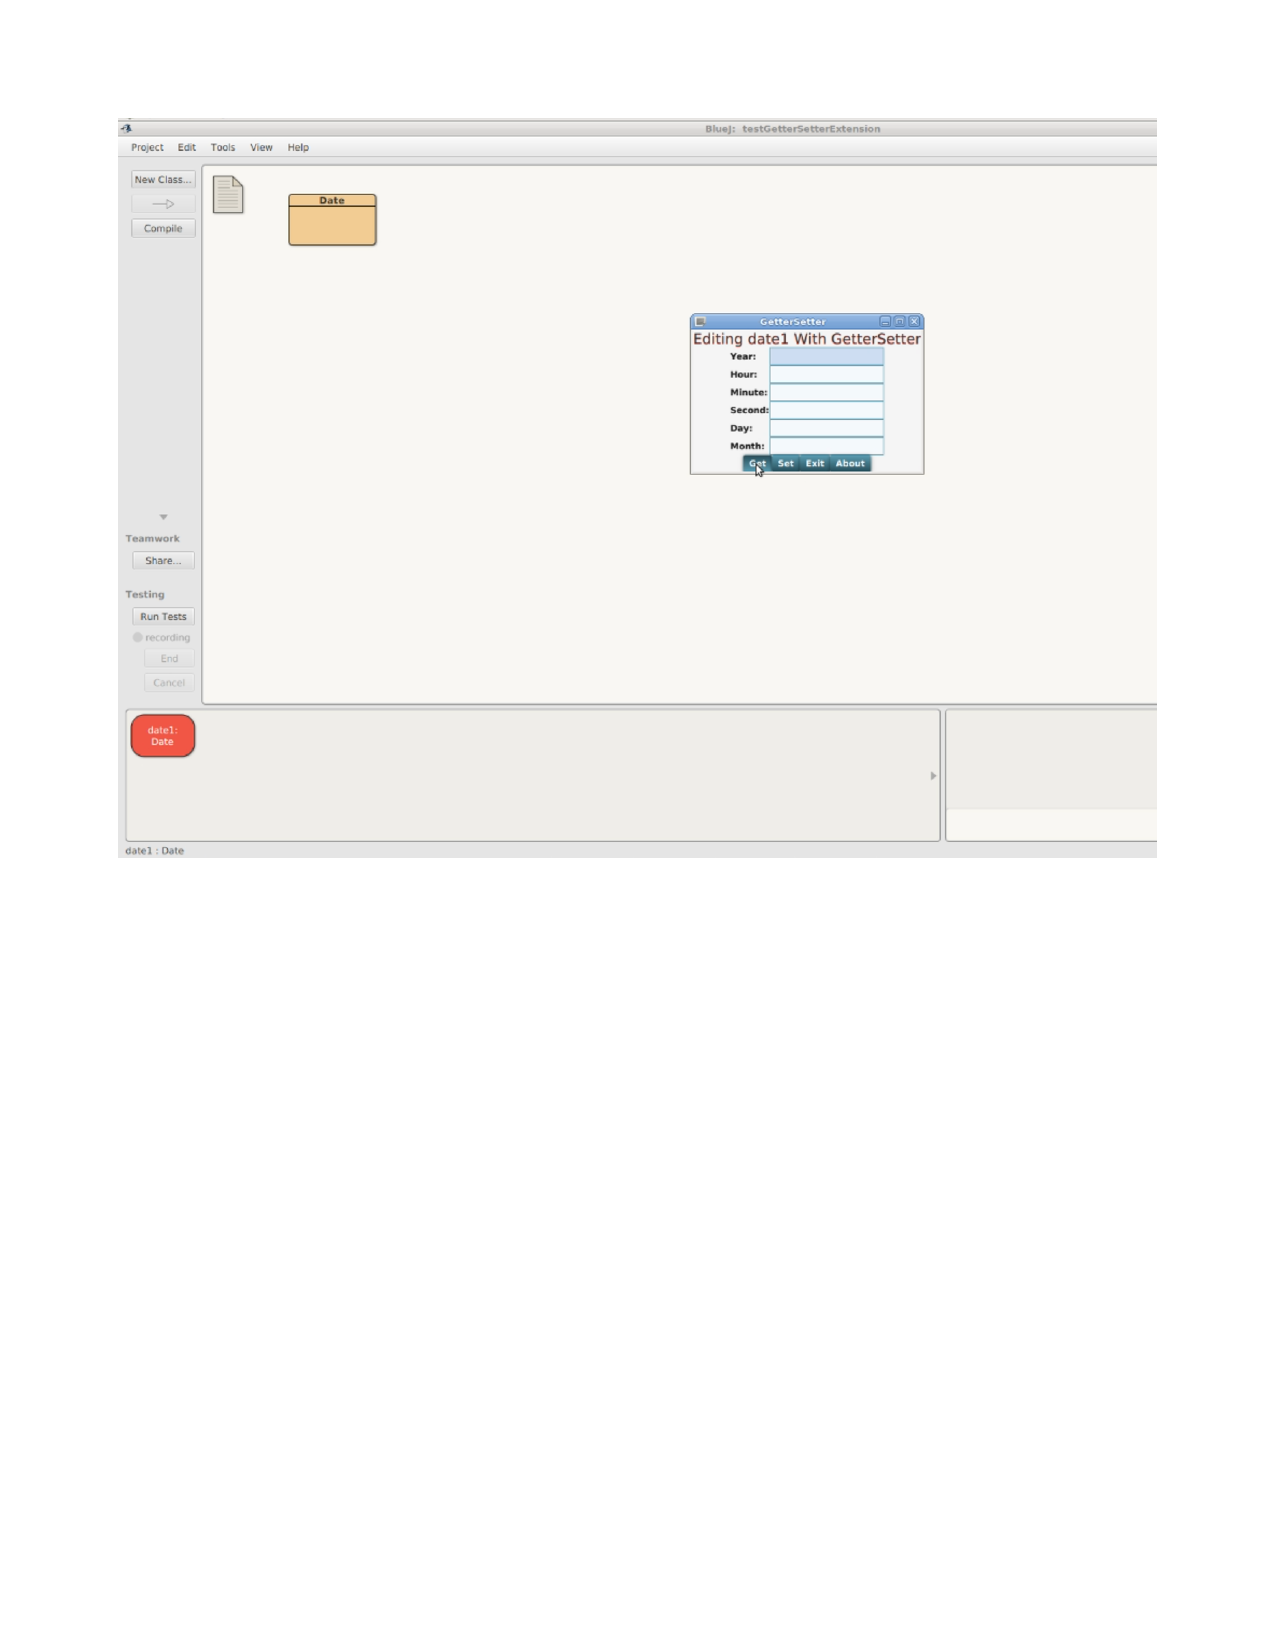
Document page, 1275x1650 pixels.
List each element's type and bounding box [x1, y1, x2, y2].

picture [118, 118, 1157, 858]
